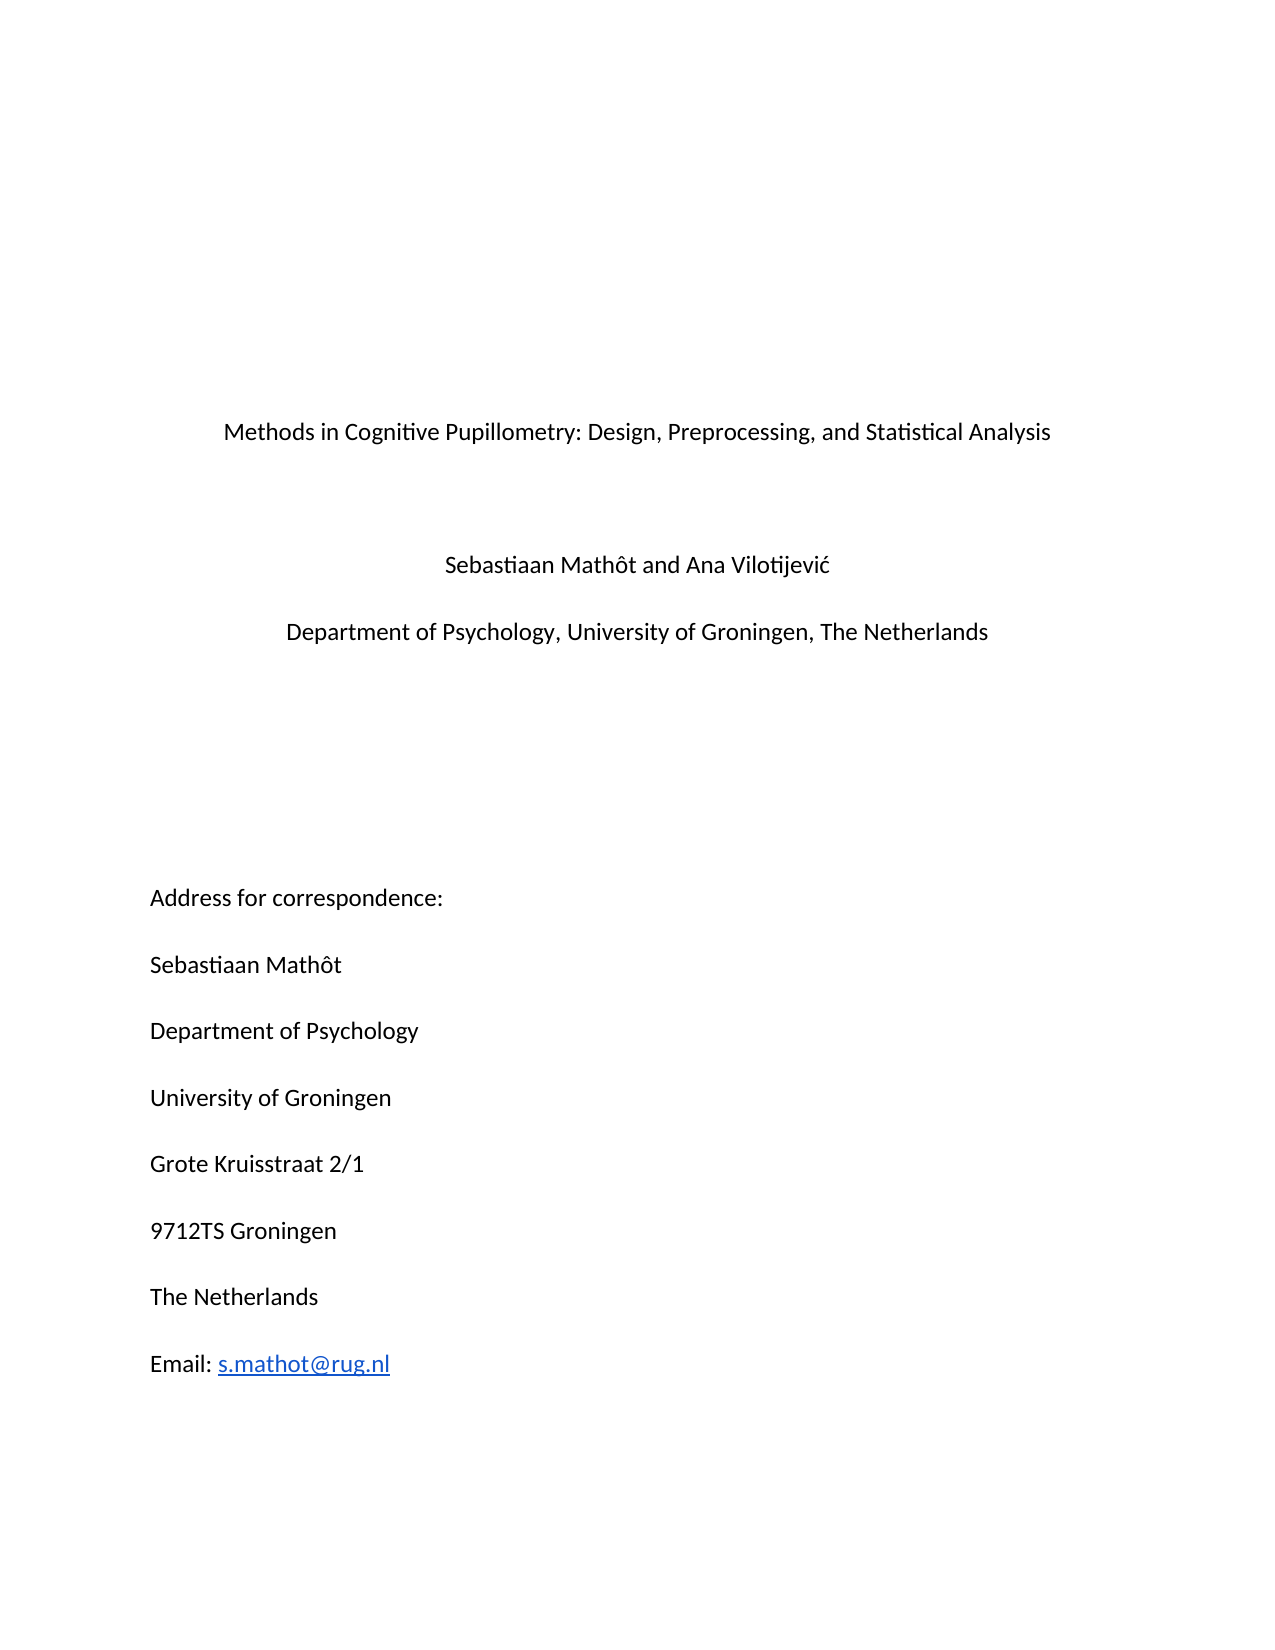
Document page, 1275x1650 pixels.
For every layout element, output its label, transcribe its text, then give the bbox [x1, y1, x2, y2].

title Email: s.mathot@rug.nl [150, 1348, 1125, 1379]
text University of Groningen [150, 1082, 1125, 1112]
text 9712TS Groningen [150, 1215, 1125, 1246]
text Methods in Cognitive Pupillometry: Design, Preprocessing, and Statistical Analysis [150, 416, 1125, 447]
text Grote Kruisstraat 2/1 [150, 1148, 1125, 1179]
text Department of Psychology, University of Groningen, The Netherlands [150, 616, 1125, 646]
text Sebastiaan Mathôt [150, 949, 1125, 979]
text Address for correspondence: [150, 882, 1125, 913]
text Department of Psychology [150, 1015, 1125, 1046]
text The Netherlands [150, 1282, 1125, 1312]
text Sebastiaan Mathôt and Ana Vilotijević [150, 549, 1125, 580]
